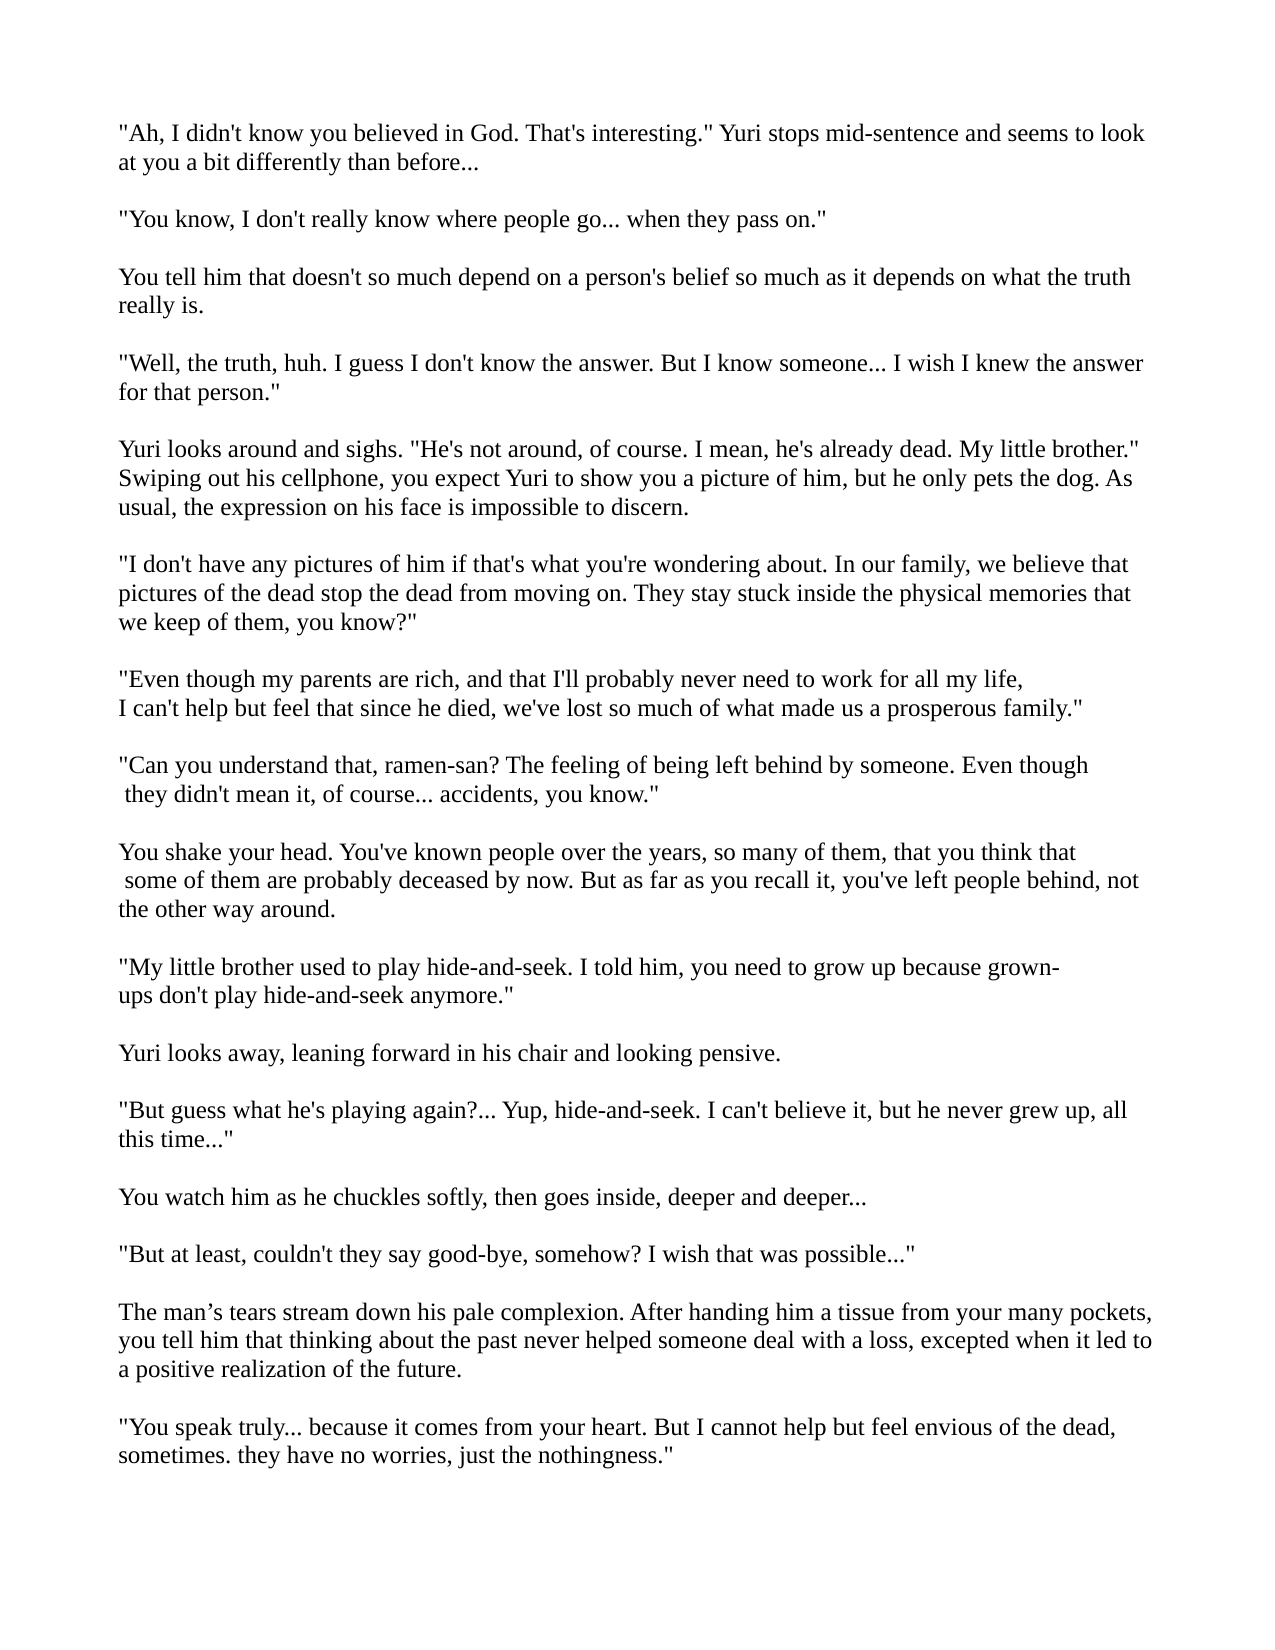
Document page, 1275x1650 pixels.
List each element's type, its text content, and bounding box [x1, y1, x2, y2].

text "You know, I don't really know where people go... when they pass on." [118, 204, 1157, 233]
text ups don't play hide-and-seek anymore." [118, 981, 1157, 1009]
text You tell him that doesn't so much depend on a person's belief so much as it depends on what the truth really is. [118, 262, 1157, 319]
text "I don't have any pictures of him if that's what you're wondering about. In our family, we believe that pictures of the dead stop the dead from moving on. They stay stuck inside the physical memories that we keep of them, you know?" [118, 549, 1157, 636]
text Yuri looks away, leaning forward in his chair and looking pensive. [118, 1038, 1157, 1067]
text Yuri looks around and sighs. "He's not around, of course. I mean, he's already dead. My little brother." Swiping out his cellphone, you expect Yuri to show you a picture of him, but he only pets the dog. As usual, the expression on his face is impossible to discern. [118, 434, 1157, 521]
text they didn't mean it, of course... accidents, you know." [118, 779, 1157, 808]
text You watch him as he chuckles softly, then goes inside, deeper and deeper... [118, 1182, 1157, 1211]
text The man’s tears stream down his pale complexion. After handing him a tissue from your many pockets, you tell him that thinking about the past never helped someone deal with a loss, excepted when it led to a positive realization of the future. [118, 1297, 1157, 1383]
text "Well, the truth, huh. I guess I don't know the answer. But I know someone... I wish I knew the answer for that person." [118, 348, 1157, 406]
text "But at least, couldn't they say good-bye, somehow? I wish that was possible..." [118, 1239, 1157, 1268]
text some of them are probably deceased by now. But as far as you recall it, you've left people behind, not the other way around. [118, 866, 1157, 923]
text You shake your head. You've known people over the years, so many of them, that you think that [118, 837, 1157, 866]
text "Even though my parents are rich, and that I'll probably never need to work for all my life, [118, 664, 1157, 693]
text "Can you understand that, ramen-san? The feeling of being left behind by someone. Even though [118, 751, 1157, 779]
text I can't help but feel that since he died, we've lost so much of what made us a prosperous family." [118, 693, 1157, 722]
text "My little brother used to play hide-and-seek. I told him, you need to grow up because grown- [118, 952, 1157, 981]
text "Ah, I didn't know you believed in God. That's interesting." Yuri stops mid-sentence and seems to look at you a bit differently than before... [118, 118, 1157, 176]
text "But guess what he's playing again?... Yup, hide-and-seek. I can't believe it, but he never grew up, all this time..." [118, 1096, 1157, 1153]
text "You speak truly... because it comes from your heart. But I cannot help but feel envious of the dead, sometimes. they have no worries, just the nothingness." [118, 1412, 1157, 1469]
